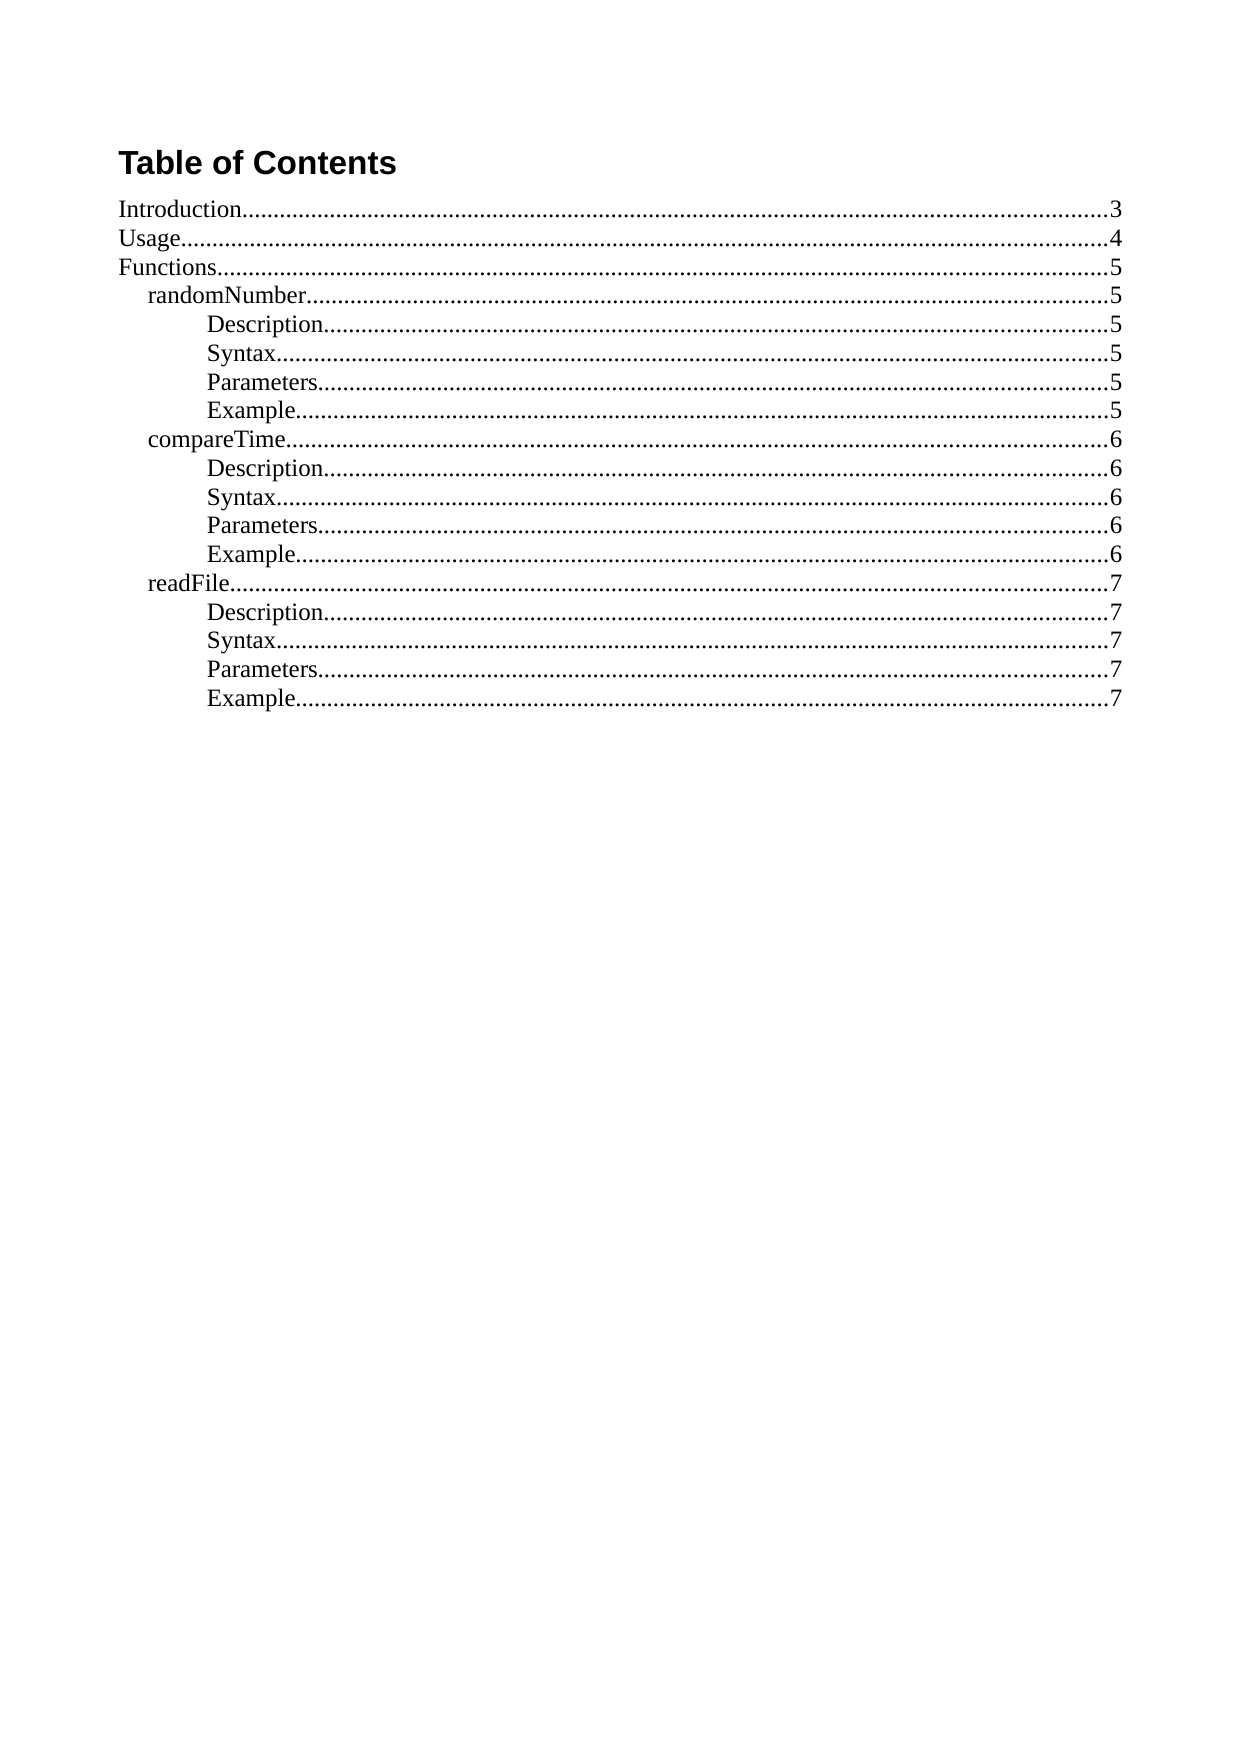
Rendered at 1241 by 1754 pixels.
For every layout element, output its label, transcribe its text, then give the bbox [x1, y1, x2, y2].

text Example 6 [207, 539, 1122, 568]
text Example 5 [207, 395, 1122, 424]
text Introduction 3 [118, 194, 1122, 223]
text Syntax 7 [207, 625, 1122, 654]
text Syntax 5 [207, 338, 1122, 367]
text readFile 7 [148, 568, 1122, 597]
subtitle Table of Contents [118, 143, 1122, 182]
text Description 6 [207, 453, 1122, 482]
text randomNumber 5 [148, 280, 1122, 309]
text Description 7 [207, 597, 1122, 625]
text compareTime 6 [148, 424, 1122, 453]
text Functions 5 [118, 252, 1122, 280]
text Syntax 6 [207, 482, 1122, 510]
text Description 5 [207, 309, 1122, 338]
text Parameters 7 [207, 654, 1122, 683]
text Usage 4 [118, 223, 1122, 252]
text Example 7 [207, 683, 1122, 712]
text Parameters 5 [207, 367, 1122, 395]
text Parameters 6 [207, 510, 1122, 539]
